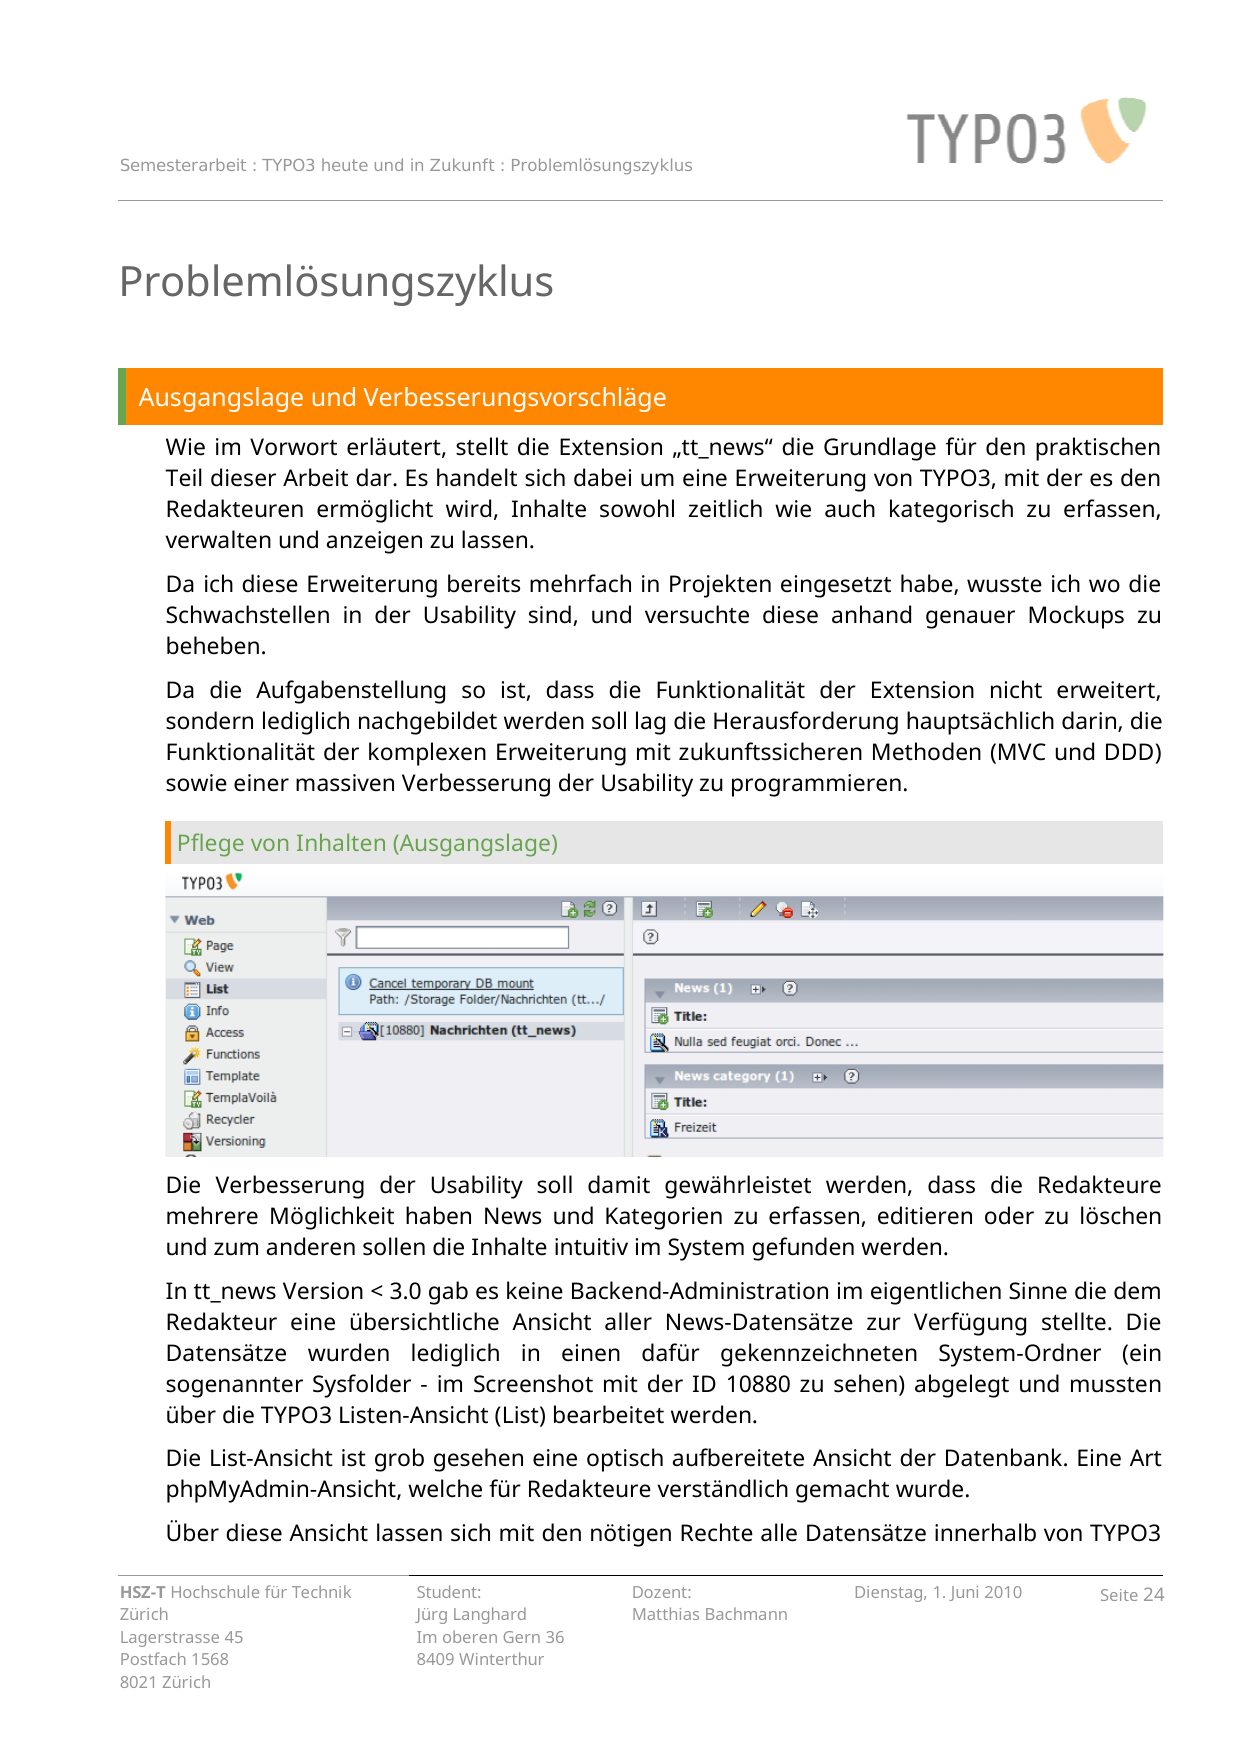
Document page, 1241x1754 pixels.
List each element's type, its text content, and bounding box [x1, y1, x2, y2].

text Die Verbesserung der Usability soll damit gewährleistet werden, dass die Redakteure mehrere Möglichkeit haben News und Kategorien zu erfassen, editieren oder zu löschen und zum anderen sollen die Inhalte intuitiv im System gefunden werden. [165, 1169, 1163, 1262]
picture [870, 65, 1149, 195]
text Da die Aufgabenstellung so ist, dass die Funktionalität der Extension nicht erweitert, sondern lediglich nachgebildet werden soll lag die Herausforderung hauptsächlich darin, die Funktionalität der komplexen Erweiterung mit zukunftssicheren Methoden (MVC und DDD) sowie einer massiven Verbesserung der Usability zu programmieren. [165, 674, 1163, 798]
text Die List-Ansicht ist grob gesehen eine optisch aufbereitete Ansicht der Datenbank. Eine Art phpMyAdmin-Ansicht, welche für Redakteure verständlich gemacht wurde. [165, 1442, 1163, 1504]
text Über diese Ansicht lassen sich mit den nötigen Rechte alle Datensätze innerhalb von TYPO3 [165, 1517, 1163, 1548]
picture [165, 870, 1164, 1157]
subtitle Pflege von Inhalten (Ausgangslage) [171, 821, 1163, 864]
subtitle Problemlösungszyklus [118, 252, 1163, 309]
text Da ich diese Erweiterung bereits mehrfach in Projekten eingesetzt habe, wusste ich wo die Schwachstellen in der Usability sind, und versuchte diese anhand genauer Mockups zu beheben. [165, 568, 1163, 661]
text Wie im Vorwort erläutert, stellt die Extension „tt_news“ die Grundlage für den praktischen Teil dieser Arbeit dar. Es handelt sich dabei um eine Erweiterung von TYPO3, mit der es den Redakteuren ermöglicht wird, Inhalte sowohl zeitlich wie auch kategorisch zu erfassen, verwalten und anzeigen zu lassen. [165, 431, 1163, 556]
text In tt_news Version < 3.0 gab es keine Backend-Administration im eigentlichen Sinne die dem Redakteur eine übersichtliche Ansicht aller News-Datensätze zur Verfügung stellte. Die Datensätze wurden lediglich in einen dafür gekennzeichneten System-Ordner (ein sogenannter Sysfolder - im Screenshot mit der ID 10880 zu sehen) abgelegt und mussten über die TYPO3 Listen-Ansicht (List) bearbeitet werden. [165, 1275, 1163, 1430]
subtitle Ausgangslage und Verbesserungsvorschläge [126, 368, 1163, 425]
